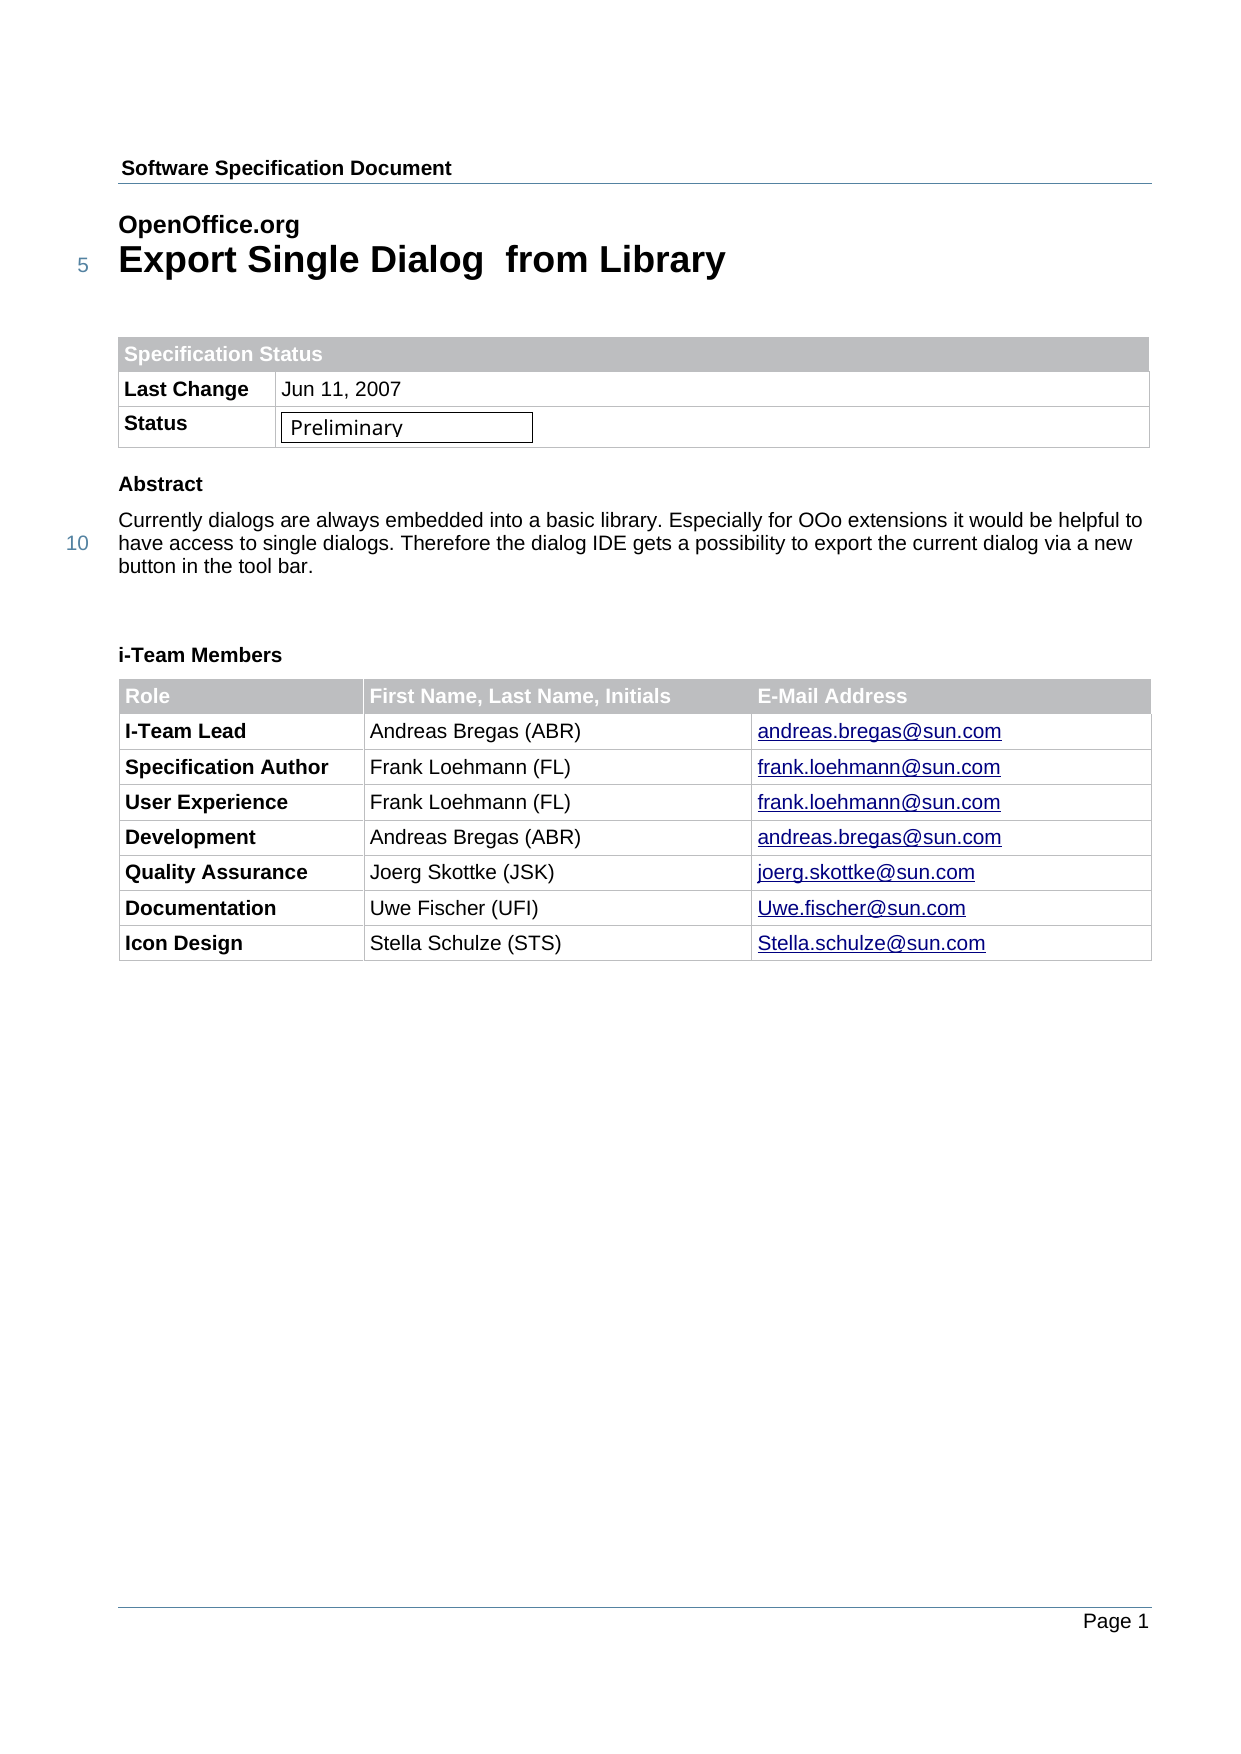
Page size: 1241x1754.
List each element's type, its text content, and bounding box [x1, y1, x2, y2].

subtitle Abstract [118, 472, 1152, 496]
table_cell Quality Assurance [120, 856, 363, 890]
text Software Specification Document [118, 154, 1152, 183]
table_cell Stella.schulze@sun.com [752, 926, 1151, 960]
table_cell Documentation [120, 891, 363, 925]
table_cell Frank Loehmann (FL) [365, 750, 751, 784]
subtitle i-Team Members [118, 643, 1152, 667]
table_cell Icon Design [120, 926, 363, 960]
table_cell Uwe Fischer (UFI) [365, 891, 751, 925]
table_cell andreas.bregas@sun.com [752, 821, 1151, 855]
table_cell Last Change [119, 372, 275, 406]
table_cell frank.loehmann@sun.com [752, 750, 1151, 784]
table_cell joerg.skottke@sun.com [752, 856, 1151, 890]
table_header Role [119, 679, 363, 714]
table_cell andreas.bregas@sun.com [752, 714, 1151, 749]
table_cell Jun 11, 2007 [276, 372, 1149, 406]
table_cell Andreas Bregas (ABR) [365, 821, 751, 855]
table_cell I-Team Lead [120, 714, 363, 749]
table_cell PRELIMINARY status is the initial conception of a specification. STANDARD A specification with status Standard is considered to be stable and has the approval of the i-Team. OBSOLETE An Obsolete specification is a specification that has been identified unnecessary. For example due to; technology changes or changes in other standards or specifications. [276, 407, 1149, 447]
table_cell Development [120, 821, 363, 855]
text OpenOffice.org [118, 211, 1152, 239]
table_header Specification Status [118, 337, 1149, 371]
table_cell Specification Author [120, 750, 363, 784]
table_cell Andreas Bregas (ABR) [365, 714, 751, 749]
table_cell Stella Schulze (STS) [365, 926, 751, 960]
table_cell User Experience [120, 785, 363, 820]
table_cell frank.loehmann@sun.com [752, 785, 1151, 820]
table_cell Frank Loehmann (FL) [365, 785, 751, 820]
text Currently dialogs are always embedded into a basic library. Especially for OOo extensions it would be helpful to have access to single dialogs. Therefore the dialog IDE gets a possibility to export the current dialog via a new button in the tool bar. [118, 508, 1152, 578]
table_cell Uwe.fischer@sun.com [752, 891, 1151, 925]
table_header First Name, Last Name, Initials [364, 679, 751, 714]
table_cell Joerg Skottke (JSK) [365, 856, 751, 890]
text Export Single Dialog from Library [118, 239, 1152, 281]
table_cell Status [119, 407, 275, 447]
table_header E-Mail Address [751, 679, 1151, 714]
